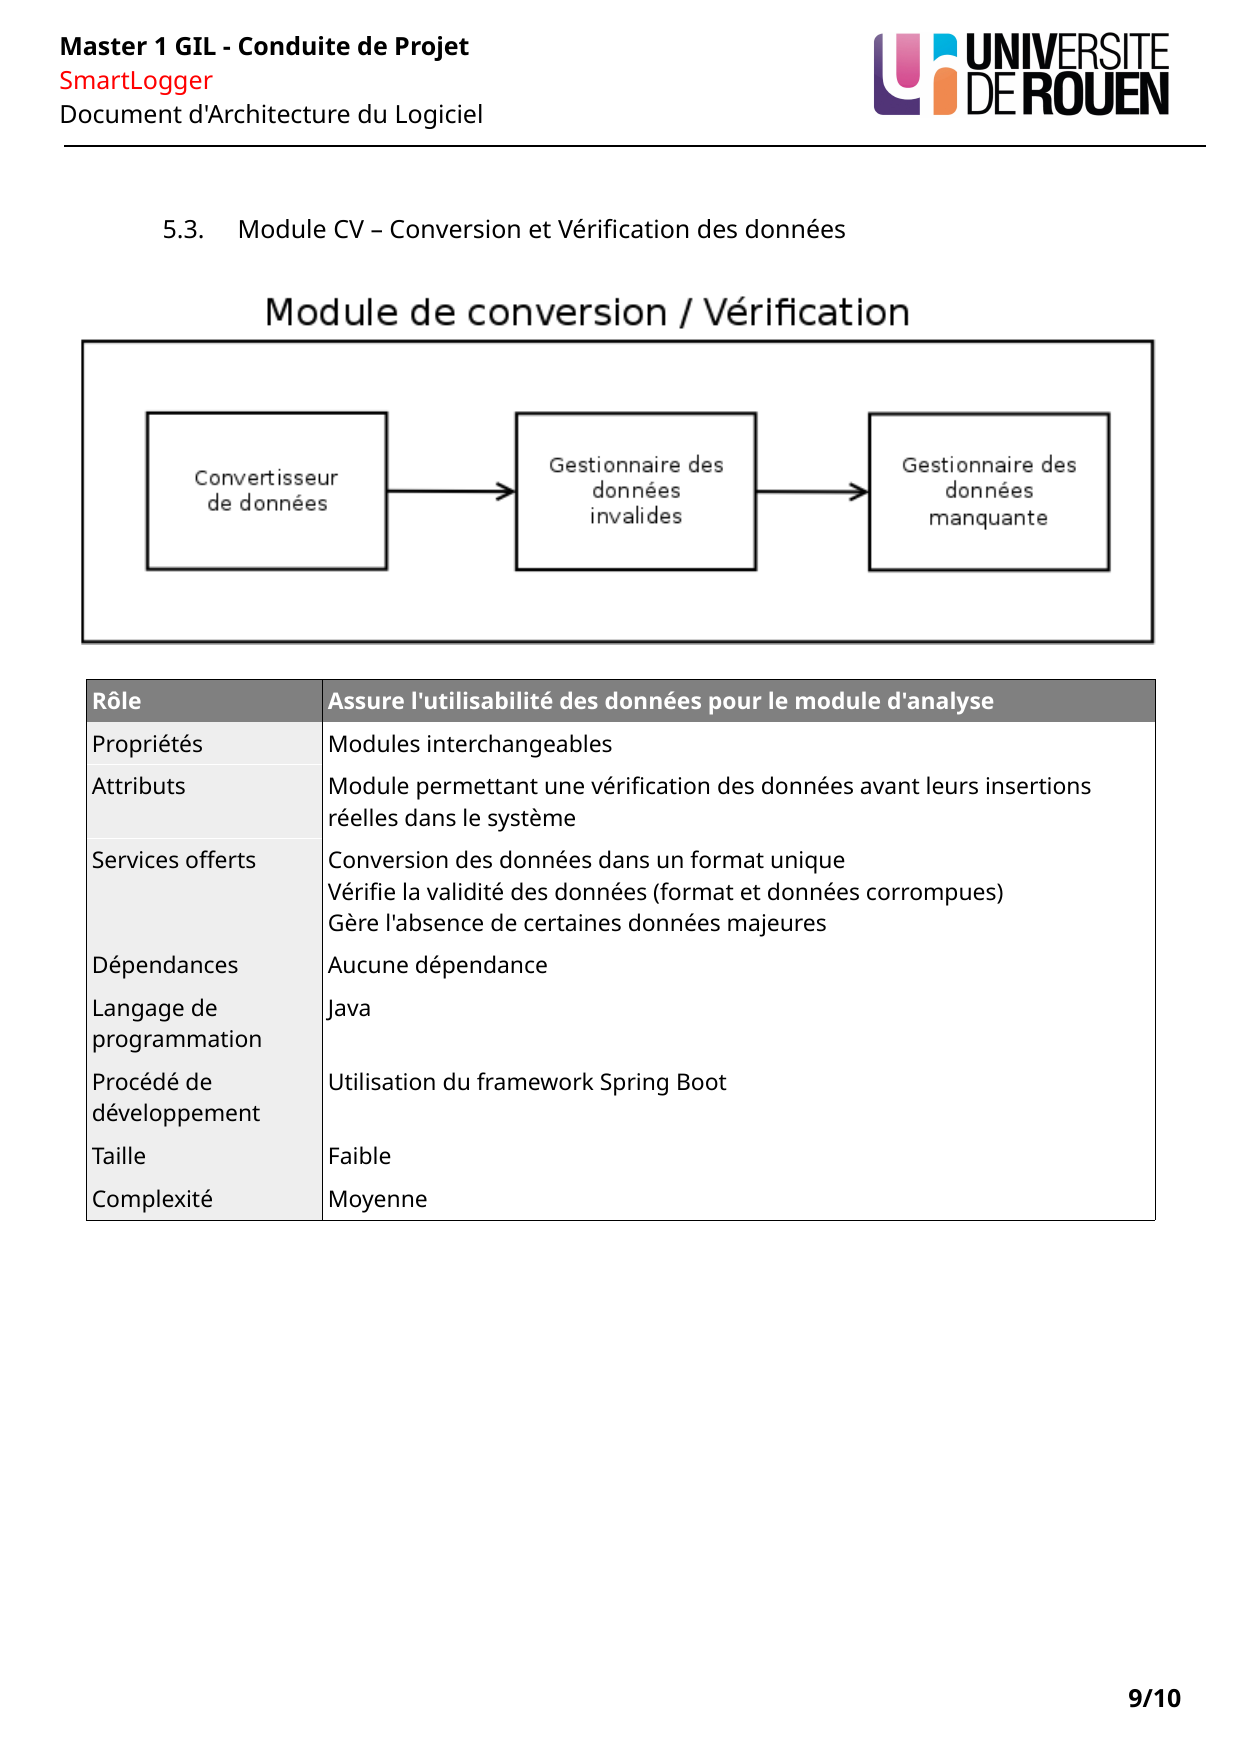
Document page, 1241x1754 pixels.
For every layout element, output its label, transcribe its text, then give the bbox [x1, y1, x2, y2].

table_cell Procédé de développement [87, 1060, 322, 1134]
table_cell Propriétés [87, 722, 322, 764]
table_cell Modules interchangeables [323, 722, 1155, 764]
subtitle Module CV – Conversion et Vérification des données [162, 212, 1181, 246]
table_cell Utilisation du framework Spring Boot [323, 1060, 1155, 1134]
table_cell Services offerts [87, 839, 322, 944]
table_cell Langage de programmation [87, 986, 322, 1060]
table_cell Aucune dépendance [323, 944, 1155, 986]
table_cell Java [323, 986, 1155, 1060]
table_cell Dépendances [87, 944, 322, 986]
table_cell Taille [87, 1134, 322, 1177]
picture [872, 32, 1170, 118]
table_cell Faible [323, 1134, 1155, 1177]
table_cell Module permettant une vérification des données avant leurs insertions réelles dans le système [323, 765, 1155, 838]
table_cell Complexité [87, 1177, 322, 1220]
table_header Assure l'utilisabilité des données pour le module d'analyse [323, 680, 1155, 722]
table_cell Conversion des données dans un format unique Vérifie la validité des données (format et données corrompues) Gère l'absence de certaines données majeures [323, 839, 1155, 944]
table_header Rôle [87, 680, 322, 722]
table_cell Moyenne [323, 1177, 1155, 1220]
table_cell Attributs [87, 765, 322, 838]
picture [81, 292, 1159, 645]
